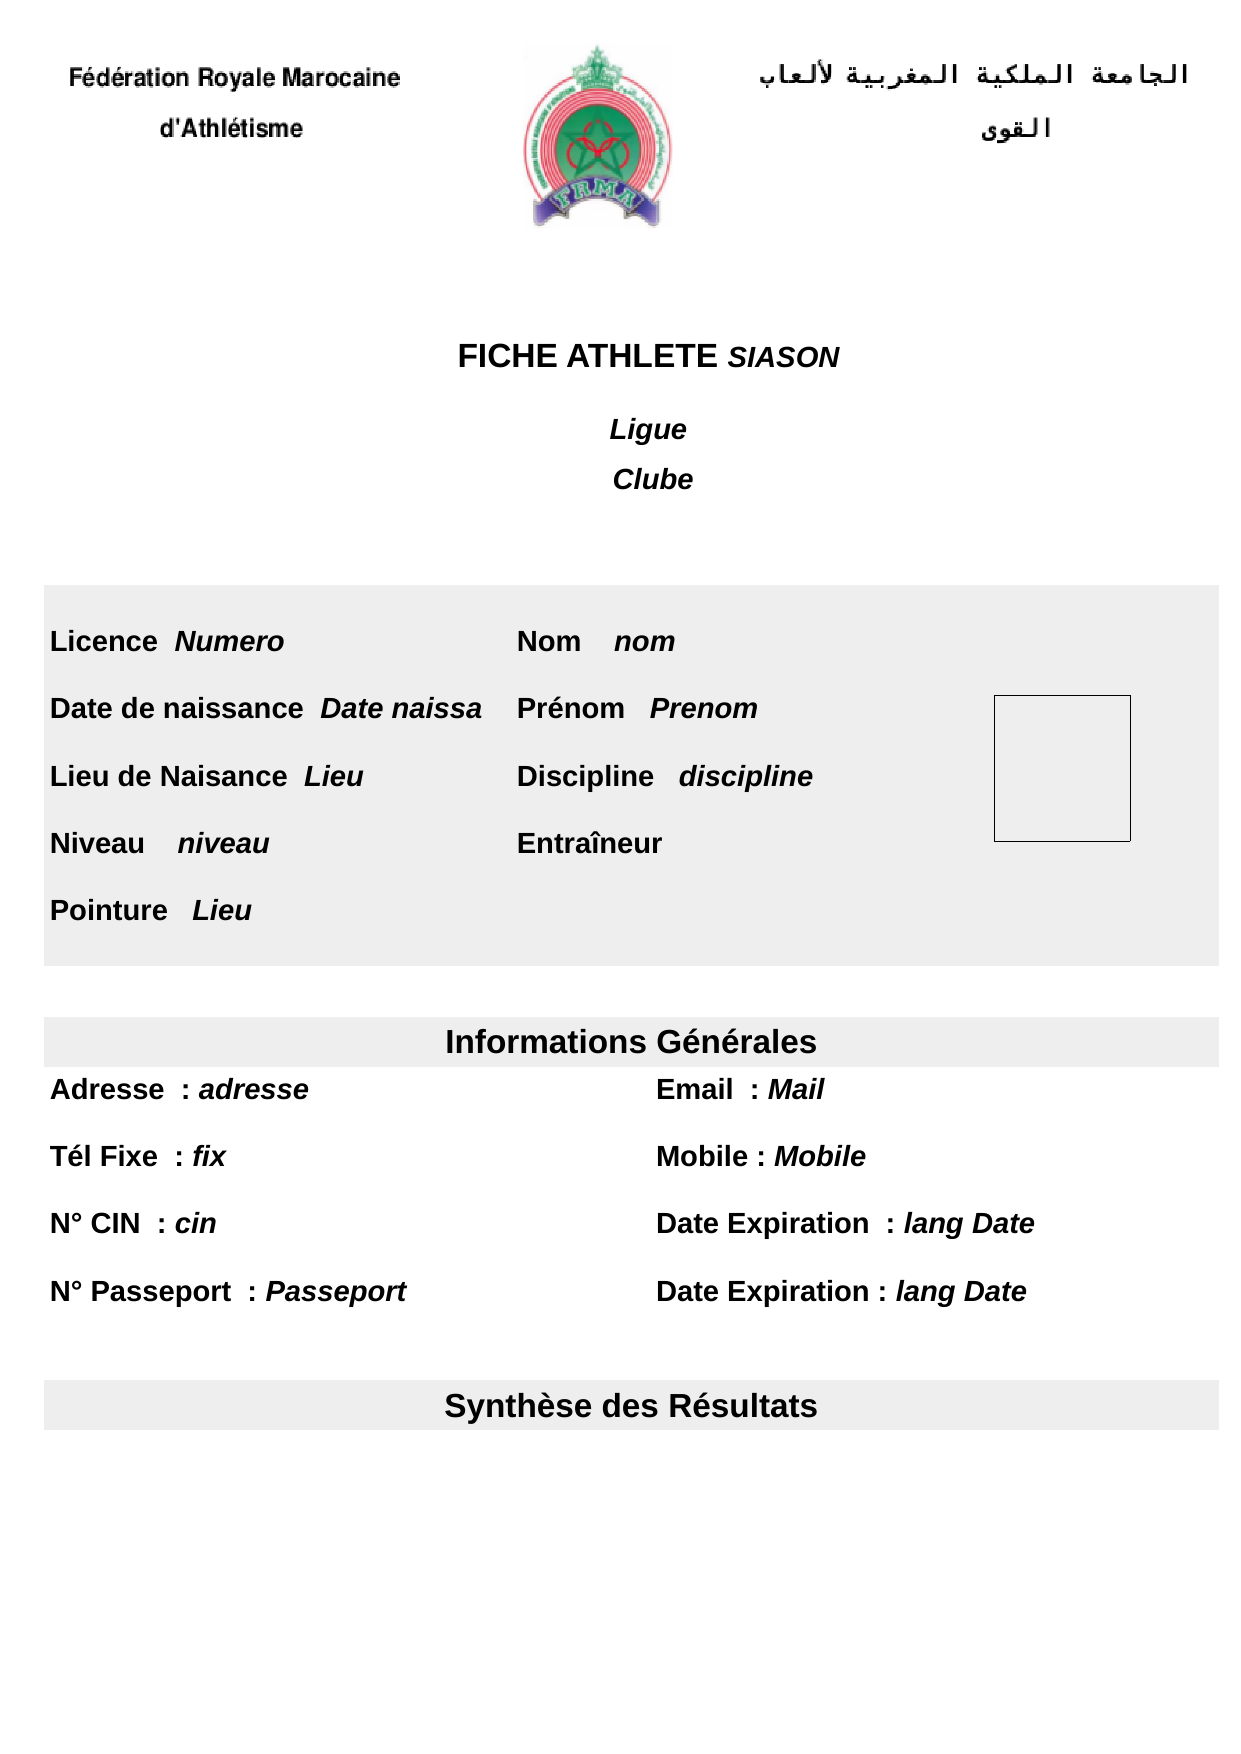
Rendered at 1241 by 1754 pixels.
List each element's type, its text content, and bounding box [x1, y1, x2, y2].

table_cell [44, 1430, 650, 1475]
table_cell Email : Mail Mobile : Mobile Date Expiration : lang Date Date Expiration : lang Date [650, 1067, 1219, 1329]
table_header Nom nom Prénom Prenom Discipline discipline Entraîneur [511, 585, 953, 966]
table_header Synthèse des Résultats [44, 1380, 1219, 1430]
table_cell [650, 1430, 1219, 1475]
subtitle Ligue [118, 412, 1181, 445]
table_header Licence Numero Date de naissance Date naissa Lieu de Naisance Lieu Niveau niveau Pointure Lieu [44, 585, 511, 966]
table_header Informations Générales [44, 1017, 1219, 1067]
text Clube [118, 458, 1181, 497]
picture [0, 7, 1241, 260]
subtitle FICHE ATHLETE SIASON [118, 336, 1181, 374]
table_cell Adresse : adresse Tél Fixe : fix N° CIN : cin N° Passeport : Passeport [44, 1067, 650, 1329]
table_header [953, 585, 1219, 966]
